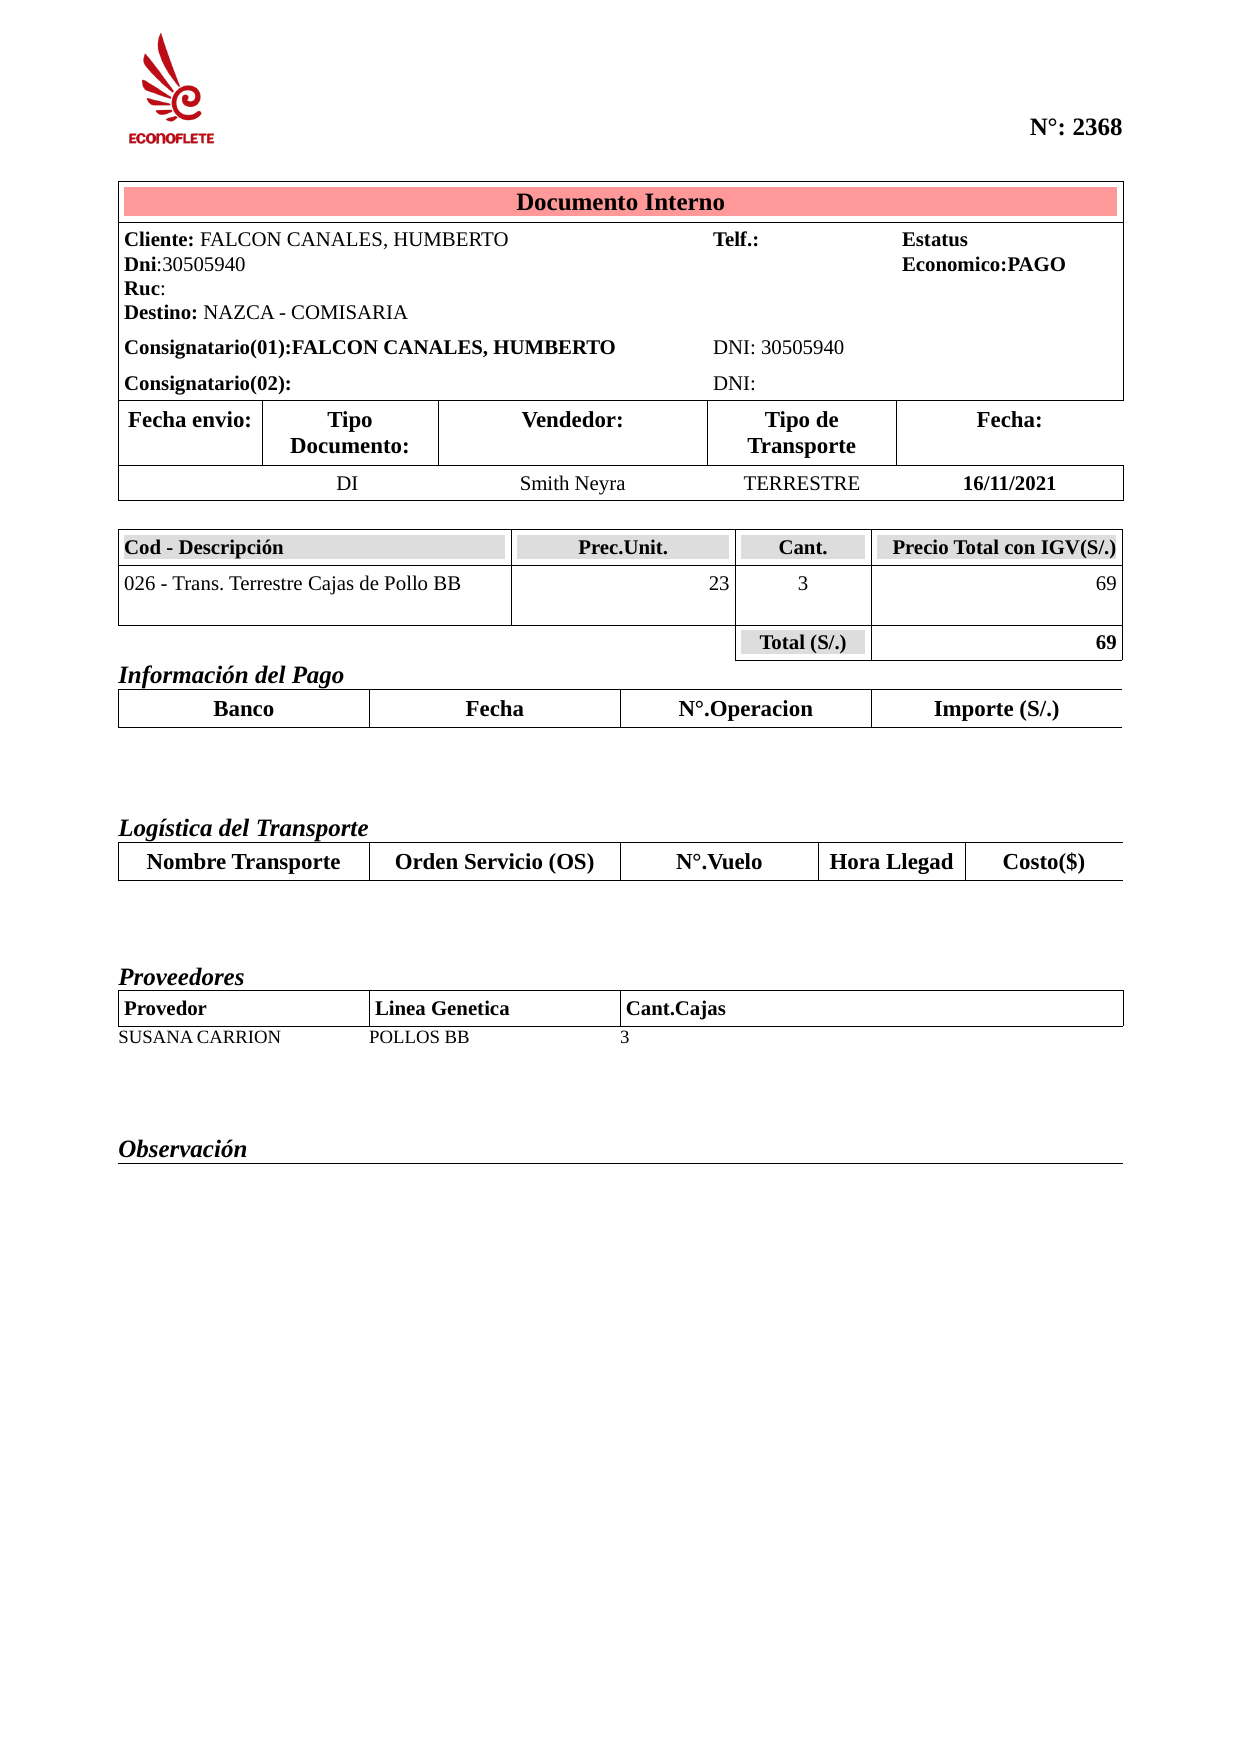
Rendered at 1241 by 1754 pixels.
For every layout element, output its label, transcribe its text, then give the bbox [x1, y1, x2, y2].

table_cell Total (S/.) [736, 626, 871, 660]
table_cell [818, 881, 965, 904]
table_cell [369, 785, 620, 813]
table_header Banco [119, 690, 369, 727]
table_header Nombre Transporte [119, 843, 369, 880]
text Logística del Transporte [118, 813, 1122, 842]
table_cell [369, 904, 620, 933]
table_cell [118, 881, 369, 904]
table_header Fecha [370, 690, 620, 727]
table_cell [620, 1112, 1123, 1134]
table_cell [620, 904, 818, 933]
table_header Prec.Unit. [512, 530, 735, 565]
table_cell [118, 933, 369, 962]
table_cell [118, 1069, 369, 1091]
table_cell [871, 728, 1122, 756]
table_cell [369, 728, 620, 756]
table_cell [965, 933, 1123, 962]
table_cell [511, 626, 735, 660]
table_cell [369, 1048, 620, 1069]
table_cell [965, 904, 1123, 933]
table_cell [118, 756, 369, 784]
table_cell Consignatario(02): [119, 365, 707, 400]
table_cell Telf.: [707, 223, 896, 329]
picture [118, 32, 225, 144]
table_cell [118, 626, 511, 660]
table_header Cod - Descripción [119, 530, 511, 565]
table_cell [118, 785, 369, 813]
table_cell SUSANA CARRION [118, 1027, 369, 1048]
table_cell [620, 756, 871, 784]
table_cell [118, 728, 369, 756]
table_cell DNI: [707, 365, 1123, 400]
table_header Orden Servicio (OS) [370, 843, 620, 880]
table_header Precio Total con IGV(S/.) [872, 530, 1122, 565]
table_cell [620, 1069, 1123, 1091]
table_cell DNI: 30505940 [707, 329, 1123, 365]
table_header Documento Interno [119, 182, 1123, 222]
table_cell [369, 933, 620, 962]
table_cell Fecha envio: [119, 401, 262, 465]
table_header N°.Vuelo [621, 843, 818, 880]
table_cell [620, 881, 818, 904]
table_cell [620, 728, 871, 756]
table_cell [118, 1091, 369, 1112]
table_cell DI [262, 466, 438, 500]
table_cell [620, 1048, 1123, 1069]
table_cell Tipo Documento: [263, 401, 438, 465]
table_cell 026 - Trans. Terrestre Cajas de Pollo BB [119, 566, 511, 624]
text Observación [118, 1134, 1122, 1163]
table_cell Consignatario(01):FALCON CANALES, HUMBERTO [119, 329, 707, 365]
table_header [118, 1164, 1123, 1187]
table_header Linea Genetica [370, 991, 620, 1026]
table_header Cant. [736, 530, 871, 565]
table_cell Tipo de Transporte [708, 401, 896, 465]
table_cell [369, 756, 620, 784]
table_cell [118, 1112, 369, 1134]
table_cell 16/11/2021 [896, 466, 1123, 500]
table_cell 23 [512, 566, 735, 624]
table_cell Cliente: FALCON CANALES, HUMBERTO Dni:30505940 Ruc: Destino: NAZCA - COMISARIA [119, 223, 707, 329]
table_cell [118, 1048, 369, 1069]
table_header Provedor [119, 991, 369, 1026]
table_cell [369, 1112, 620, 1134]
table_cell [369, 1069, 620, 1091]
table_cell [119, 466, 262, 500]
table_cell 69 [872, 566, 1122, 624]
table_cell [620, 1091, 1123, 1112]
table_cell 3 [620, 1027, 1123, 1048]
table_cell [818, 904, 965, 933]
table_cell Smith Neyra [438, 466, 707, 500]
table_cell [369, 881, 620, 904]
table_header N°.Operacion [621, 690, 871, 727]
table_cell 3 [736, 566, 871, 624]
table_cell [871, 756, 1122, 784]
table_cell POLLOS BB [369, 1027, 620, 1048]
table_header Importe (S/.) [872, 690, 1122, 727]
table_header Costo($) [966, 843, 1123, 880]
table_cell [620, 785, 871, 813]
table_cell Estatus Economico:PAGO [896, 223, 1123, 329]
text Proveedores [118, 962, 1122, 990]
table_cell 69 [872, 626, 1122, 660]
table_cell Fecha: [897, 401, 1123, 465]
table_cell [118, 904, 369, 933]
table_header Hora Llegad [819, 843, 965, 880]
table_header Cant.Cajas [621, 991, 1123, 1026]
text Información del Pago [118, 660, 1122, 689]
table_cell TERRESTRE [707, 466, 896, 500]
table_cell [369, 1091, 620, 1112]
table_cell [871, 785, 1122, 813]
table_cell [620, 933, 818, 962]
table_cell [818, 933, 965, 962]
table_cell [965, 881, 1123, 904]
table_cell Vendedor: [439, 401, 707, 465]
